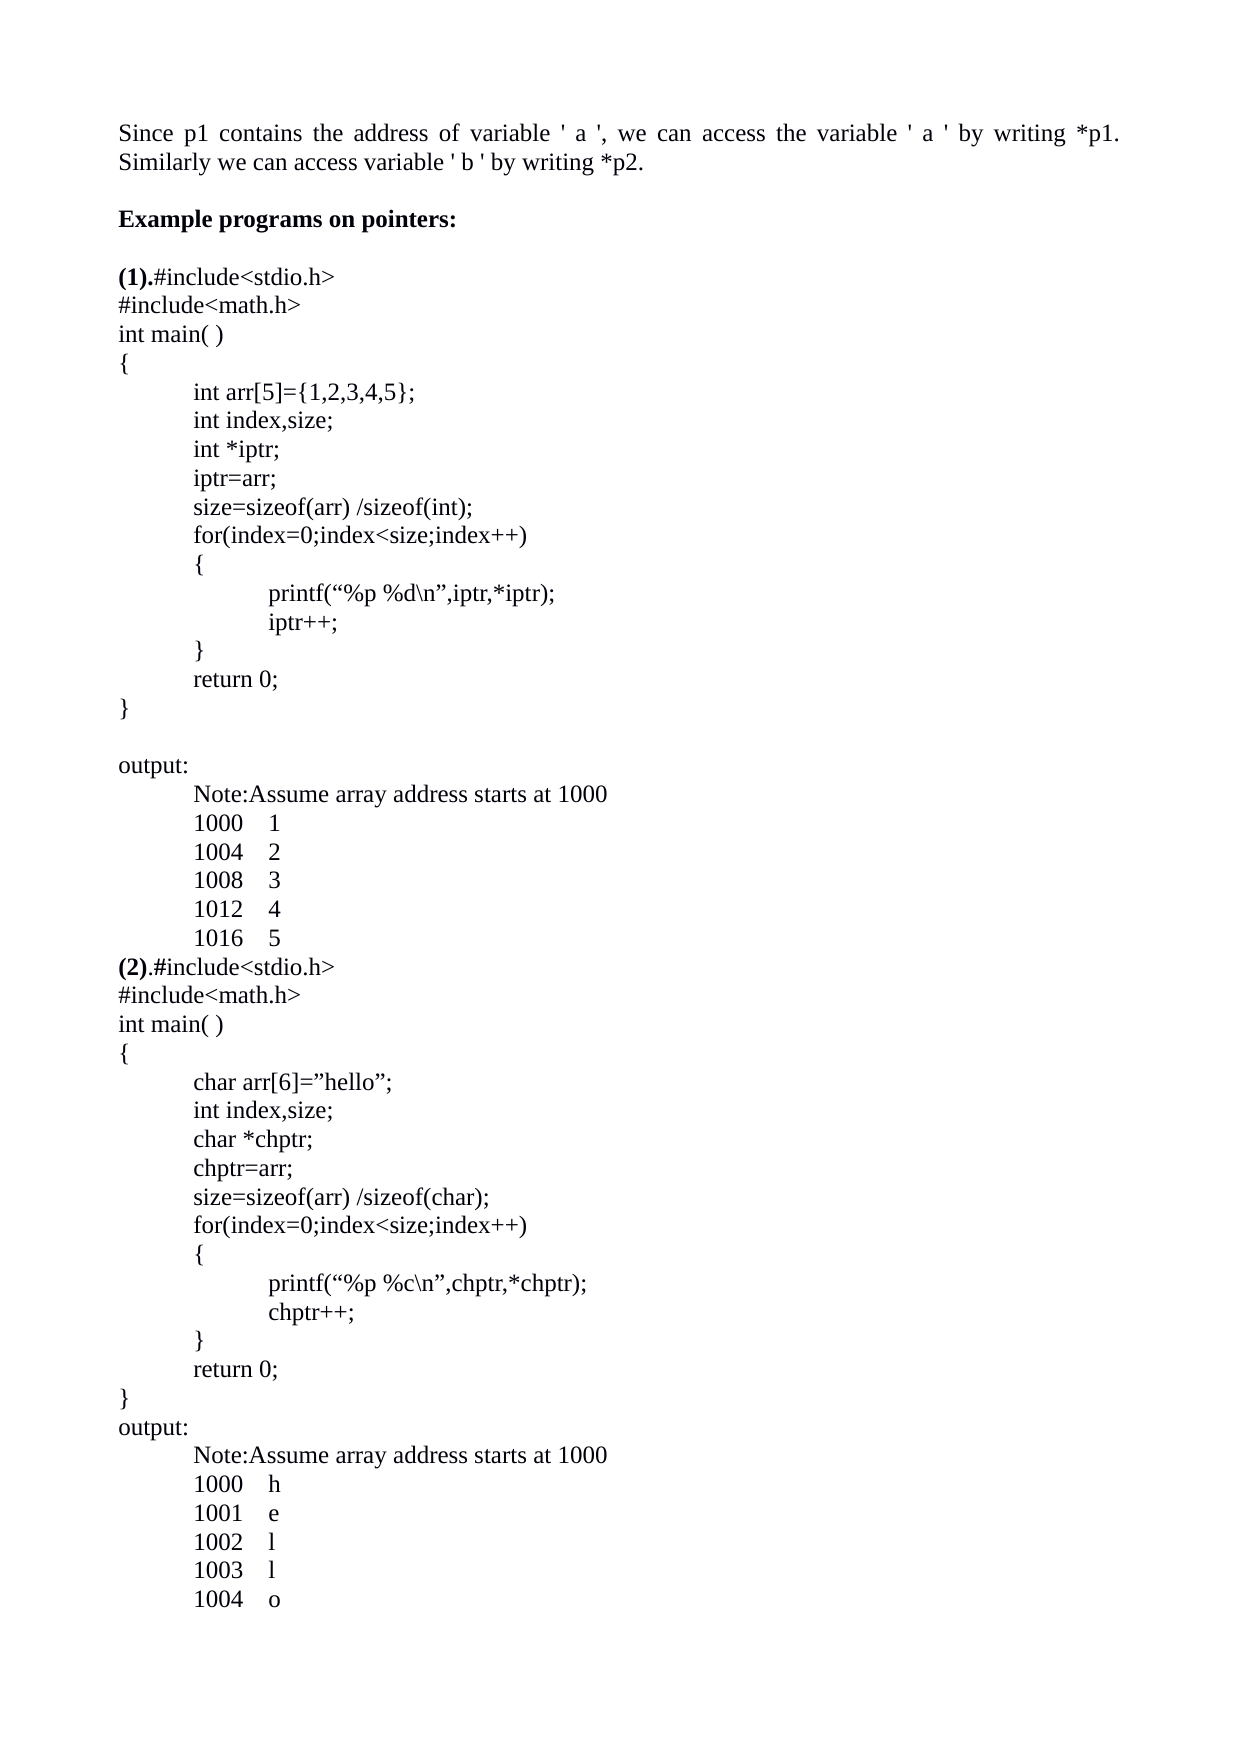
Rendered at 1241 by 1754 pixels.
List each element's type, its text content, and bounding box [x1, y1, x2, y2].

text 1000 1 [118, 808, 1122, 837]
text 1012 4 [118, 894, 1122, 923]
text { [118, 1239, 1122, 1268]
text for(index=0;index<size;index++) [118, 1211, 1122, 1239]
text #include<math.h> [118, 291, 1122, 319]
text } [118, 1326, 1122, 1354]
text { [118, 348, 1122, 377]
text iptr=arr; [118, 463, 1122, 492]
text for(index=0;index<size;index++) [118, 521, 1122, 549]
text 1004 o [118, 1584, 1122, 1613]
text 1002 l [118, 1527, 1122, 1556]
text char *chptr; [118, 1124, 1122, 1153]
text 1016 5 [118, 923, 1122, 952]
text return 0; [118, 664, 1122, 693]
text output: [118, 751, 1122, 779]
text { [118, 1038, 1122, 1067]
text chptr=arr; [118, 1153, 1122, 1182]
text printf(“%p %c\n”,chptr,*chptr); [118, 1268, 1122, 1297]
text (1).#include<stdio.h> [118, 262, 1122, 291]
text (2).#include<stdio.h> [118, 952, 1122, 981]
text iptr++; [118, 607, 1122, 636]
text int main( ) [118, 319, 1122, 348]
text return 0; [118, 1354, 1122, 1383]
text #include<math.h> [118, 981, 1122, 1009]
text int index,size; [118, 1096, 1122, 1124]
text int arr[5]={1,2,3,4,5}; [118, 377, 1122, 406]
text 1001 e [118, 1498, 1122, 1527]
text 1003 l [118, 1556, 1122, 1584]
text int main( ) [118, 1009, 1122, 1038]
text int index,size; [118, 406, 1122, 434]
text chptr++; [118, 1297, 1122, 1326]
text int *iptr; [118, 434, 1122, 463]
text size=sizeof(arr) /sizeof(char); [118, 1182, 1122, 1211]
text char arr[6]=”hello”; [118, 1067, 1122, 1096]
text printf(“%p %d\n”,iptr,*iptr); [118, 578, 1122, 607]
text { [118, 549, 1122, 578]
text Note:Assume array address starts at 1000 [118, 1441, 1122, 1469]
text output: [118, 1412, 1122, 1441]
text 1008 3 [118, 866, 1122, 894]
text Note:Assume array address starts at 1000 [118, 779, 1122, 808]
text size=sizeof(arr) /sizeof(int); [118, 492, 1122, 521]
text Example programs on pointers: [118, 204, 1122, 233]
text } [118, 693, 1122, 722]
text } [118, 636, 1122, 664]
text Since p1 contains the address of variable ' a ', we can access the variable ' a ' by writing *p1. Similarly we can access variable ' b ' by writing *p2. [118, 118, 1122, 176]
text 1000 h [118, 1469, 1122, 1498]
text 1004 2 [118, 837, 1122, 866]
text } [118, 1383, 1122, 1412]
